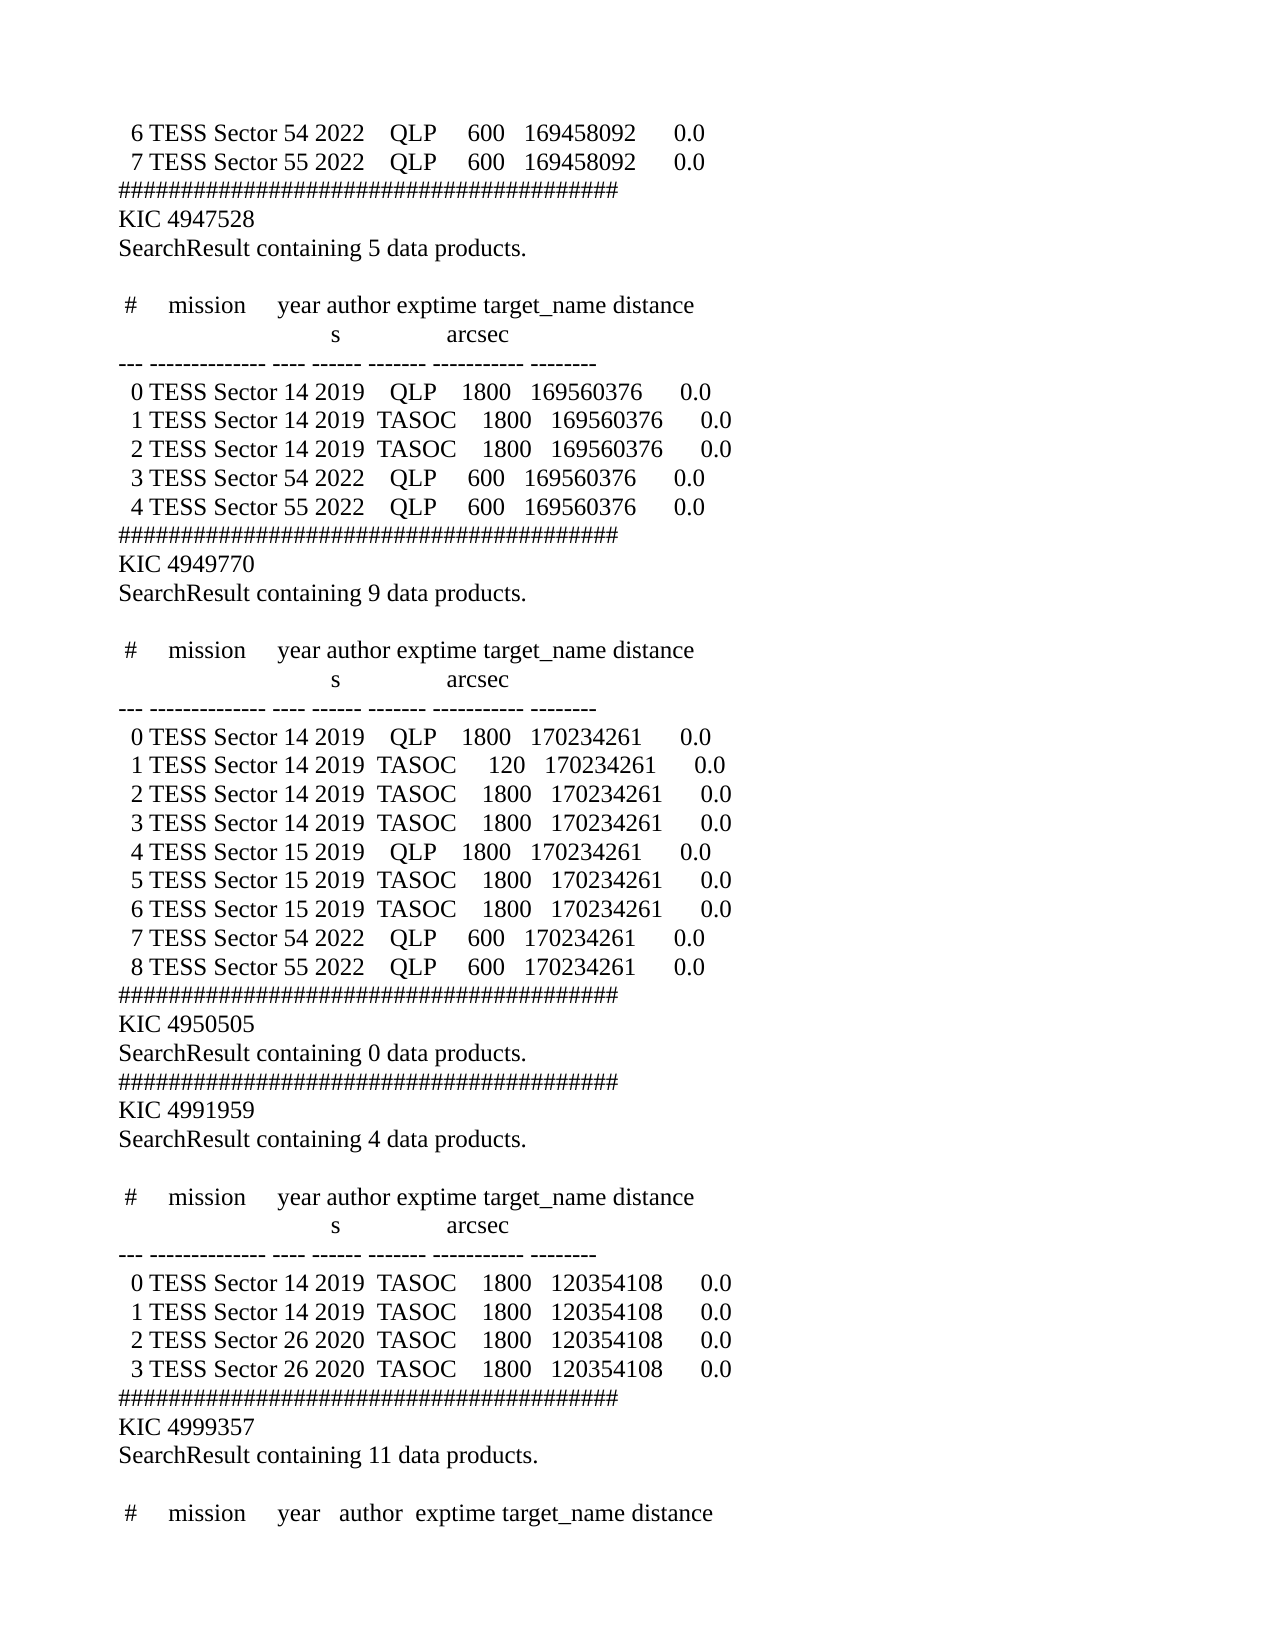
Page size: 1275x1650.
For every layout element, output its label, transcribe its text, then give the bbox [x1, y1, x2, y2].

text SearchResult containing 11 data products. [118, 1441, 1157, 1469]
text 8 TESS Sector 55 2022 QLP 600 170234261 0.0 [118, 952, 1157, 981]
text 7 TESS Sector 55 2022 QLP 600 169458092 0.0 [118, 147, 1157, 176]
text ######################################## [118, 1067, 1157, 1096]
text ######################################## [118, 1383, 1157, 1412]
text ######################################## [118, 521, 1157, 549]
text # mission year author exptime target_name distance [118, 1498, 1157, 1527]
text --- -------------- ---- ------ ------- ----------- -------- [118, 693, 1157, 722]
text SearchResult containing 4 data products. [118, 1124, 1157, 1153]
text # mission year author exptime target_name distance [118, 291, 1157, 319]
text 0 TESS Sector 14 2019 QLP 1800 169560376 0.0 [118, 377, 1157, 406]
text 2 TESS Sector 14 2019 TASOC 1800 170234261 0.0 [118, 779, 1157, 808]
text 6 TESS Sector 15 2019 TASOC 1800 170234261 0.0 [118, 894, 1157, 923]
text KIC 4991959 [118, 1096, 1157, 1124]
text ######################################## [118, 981, 1157, 1009]
text KIC 4947528 [118, 204, 1157, 233]
text 7 TESS Sector 54 2022 QLP 600 170234261 0.0 [118, 923, 1157, 952]
text 4 TESS Sector 15 2019 QLP 1800 170234261 0.0 [118, 837, 1157, 866]
text 3 TESS Sector 26 2020 TASOC 1800 120354108 0.0 [118, 1354, 1157, 1383]
text 3 TESS Sector 14 2019 TASOC 1800 170234261 0.0 [118, 808, 1157, 837]
text # mission year author exptime target_name distance [118, 636, 1157, 664]
text 2 TESS Sector 14 2019 TASOC 1800 169560376 0.0 [118, 434, 1157, 463]
text KIC 4999357 [118, 1412, 1157, 1441]
text --- -------------- ---- ------ ------- ----------- -------- [118, 1239, 1157, 1268]
text SearchResult containing 0 data products. [118, 1038, 1157, 1067]
text # mission year author exptime target_name distance [118, 1182, 1157, 1211]
text SearchResult containing 5 data products. [118, 233, 1157, 262]
text 1 TESS Sector 14 2019 TASOC 1800 169560376 0.0 [118, 406, 1157, 434]
text --- -------------- ---- ------ ------- ----------- -------- [118, 348, 1157, 377]
text ######################################## [118, 176, 1157, 204]
text 1 TESS Sector 14 2019 TASOC 120 170234261 0.0 [118, 751, 1157, 779]
text 6 TESS Sector 54 2022 QLP 600 169458092 0.0 [118, 118, 1157, 147]
text KIC 4950505 [118, 1009, 1157, 1038]
text 3 TESS Sector 54 2022 QLP 600 169560376 0.0 [118, 463, 1157, 492]
text SearchResult containing 9 data products. [118, 578, 1157, 607]
text s arcsec [118, 1211, 1157, 1239]
text 0 TESS Sector 14 2019 QLP 1800 170234261 0.0 [118, 722, 1157, 751]
text 5 TESS Sector 15 2019 TASOC 1800 170234261 0.0 [118, 866, 1157, 894]
text KIC 4949770 [118, 549, 1157, 578]
text 4 TESS Sector 55 2022 QLP 600 169560376 0.0 [118, 492, 1157, 521]
text 2 TESS Sector 26 2020 TASOC 1800 120354108 0.0 [118, 1326, 1157, 1354]
text s arcsec [118, 664, 1157, 693]
text 1 TESS Sector 14 2019 TASOC 1800 120354108 0.0 [118, 1297, 1157, 1326]
text s arcsec [118, 319, 1157, 348]
text 0 TESS Sector 14 2019 TASOC 1800 120354108 0.0 [118, 1268, 1157, 1297]
